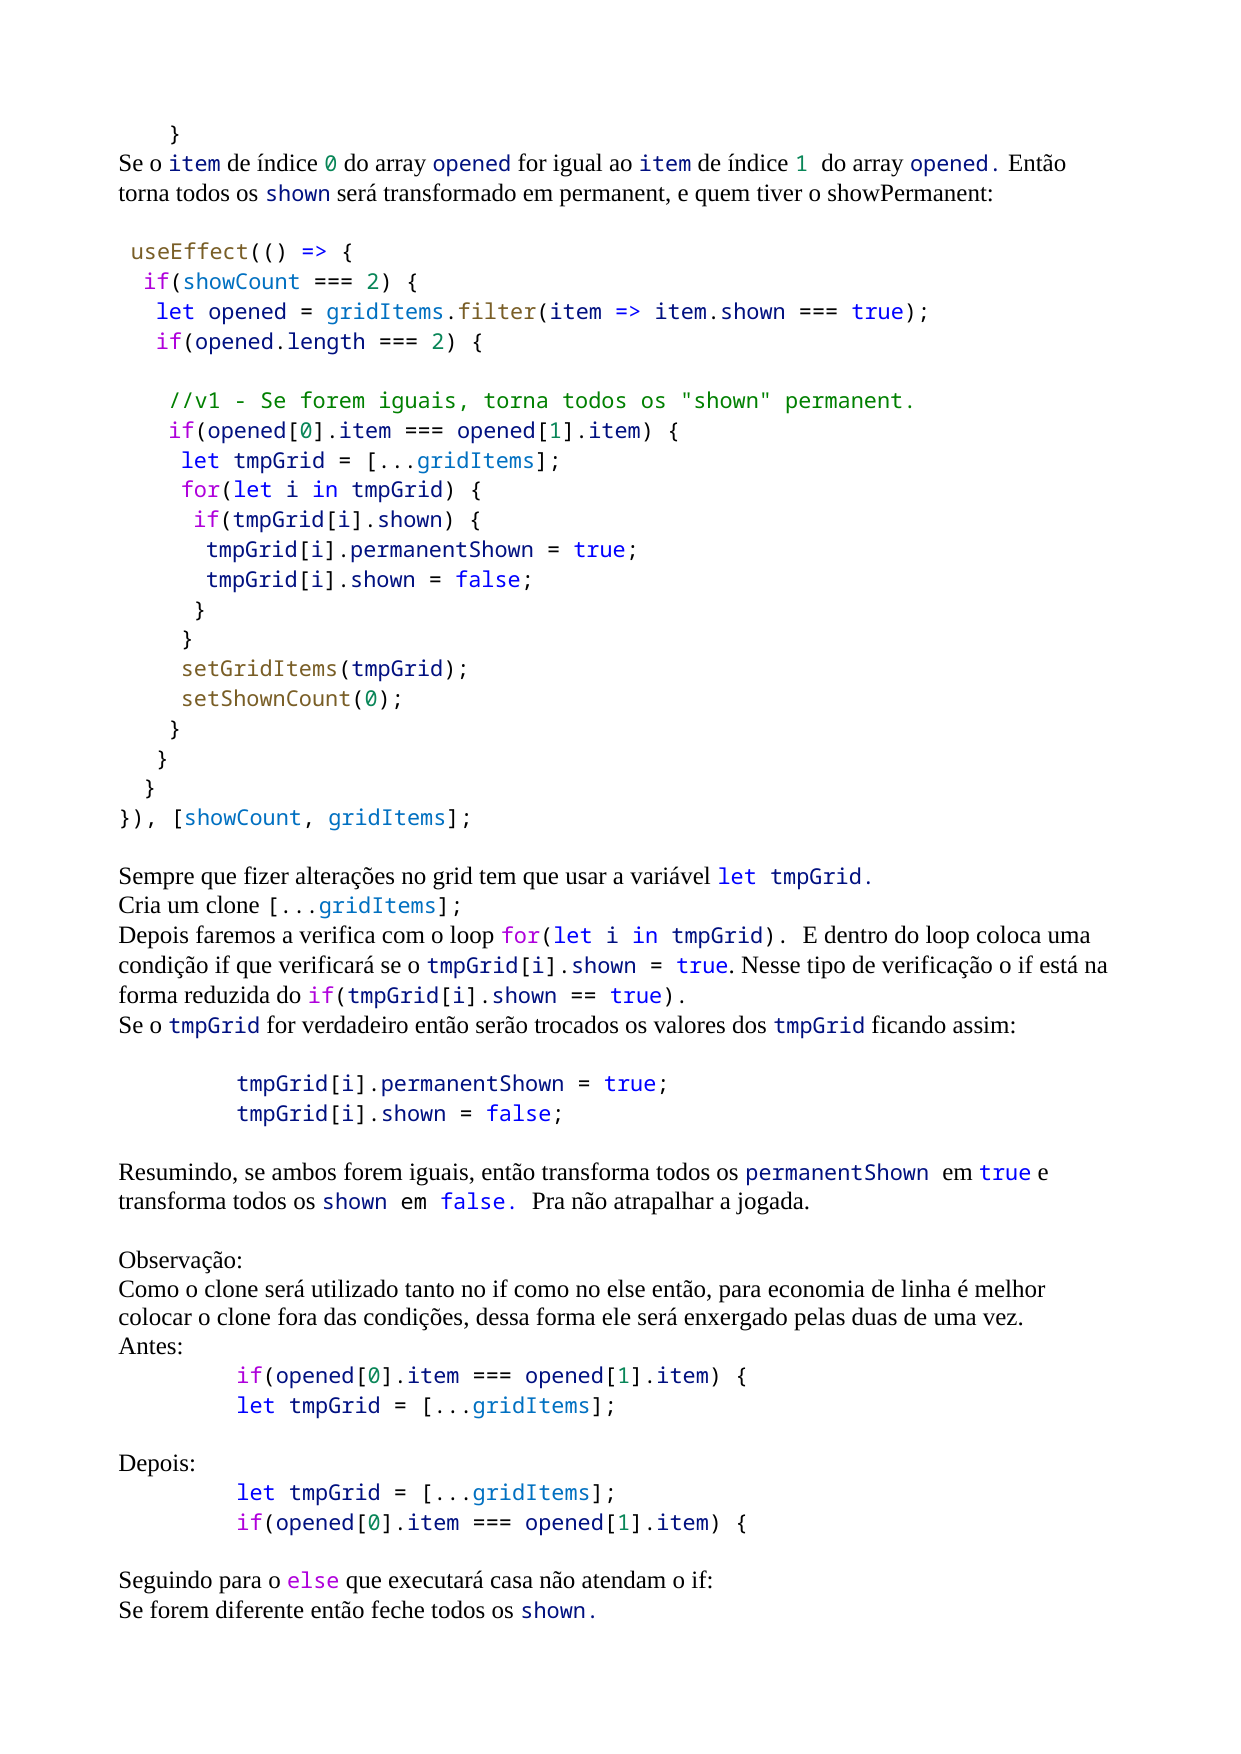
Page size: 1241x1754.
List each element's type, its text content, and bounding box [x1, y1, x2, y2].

text tmpGrid[i].shown = false; [118, 1098, 1122, 1128]
text } [118, 713, 1122, 743]
text if(opened[0].item === opened[1].item) { [118, 1360, 1122, 1390]
text } [118, 118, 1122, 148]
text Como o clone será utilizado tanto no if como no else então, para economia de linha é melhor colocar o clone fora das condições, dessa forma ele será enxergado pelas duas de uma vez. [118, 1274, 1122, 1331]
text //v1 - Se forem iguais, torna todos os "shown" permanent. [118, 385, 1122, 415]
text Se o item de índice 0 do array opened for igual ao item de índice 1 do array opened. Então torna todos os shown será transformado em permanent, e quem tiver o showPermanent: [118, 148, 1122, 207]
text tmpGrid[i].permanentShown = true; [118, 534, 1122, 564]
text Depois: [118, 1448, 1122, 1477]
text Sempre que fizer alterações no grid tem que usar a variável let tmpGrid. [118, 861, 1122, 891]
text if(opened[0].item === opened[1].item) { [118, 1507, 1122, 1537]
text Seguindo para o else que executará casa não atendam o if: [118, 1565, 1122, 1595]
text if(opened.length === 2) { [118, 326, 1122, 355]
text } [118, 743, 1122, 772]
text } [118, 594, 1122, 623]
text }), [showCount, gridItems]; [118, 802, 1122, 832]
text tmpGrid[i].permanentShown = true; [118, 1068, 1122, 1098]
text Se o tmpGrid for verdadeiro então serão trocados os valores dos tmpGrid ficando assim: [118, 1010, 1122, 1039]
text for(let i in tmpGrid) { [118, 474, 1122, 504]
text let tmpGrid = [...gridItems]; [118, 445, 1122, 474]
text setShownCount(0); [118, 683, 1122, 713]
text } [118, 623, 1122, 653]
text } [118, 772, 1122, 802]
text Se forem diferente então feche todos os shown. [118, 1595, 1122, 1625]
text if(showCount === 2) { [118, 266, 1122, 296]
text Observação: [118, 1245, 1122, 1274]
text tmpGrid[i].shown = false; [118, 564, 1122, 594]
text let tmpGrid = [...gridItems]; [118, 1390, 1122, 1419]
text setGridItems(tmpGrid); [118, 653, 1122, 683]
text if(opened[0].item === opened[1].item) { [118, 415, 1122, 445]
text let tmpGrid = [...gridItems]; [118, 1477, 1122, 1507]
text Antes: [118, 1331, 1122, 1360]
text Resumindo, se ambos forem iguais, então transforma todos os permanentShown em true e transforma todos os shown em false. Pra não atrapalhar a jogada. [118, 1157, 1122, 1216]
text if(tmpGrid[i].shown) { [118, 504, 1122, 534]
text Cria um clone [...gridItems]; [118, 891, 1122, 920]
text Depois faremos a verifica com o loop for(let i in tmpGrid). E dentro do loop coloca uma condição if que verificará se o tmpGrid[i].shown = true. Nesse tipo de verificação o if está na forma reduzida do if(tmpGrid[i].shown == true). [118, 920, 1122, 1010]
text useEffect(() => { [118, 236, 1122, 266]
text let opened = gridItems.filter(item => item.shown === true); [118, 296, 1122, 326]
